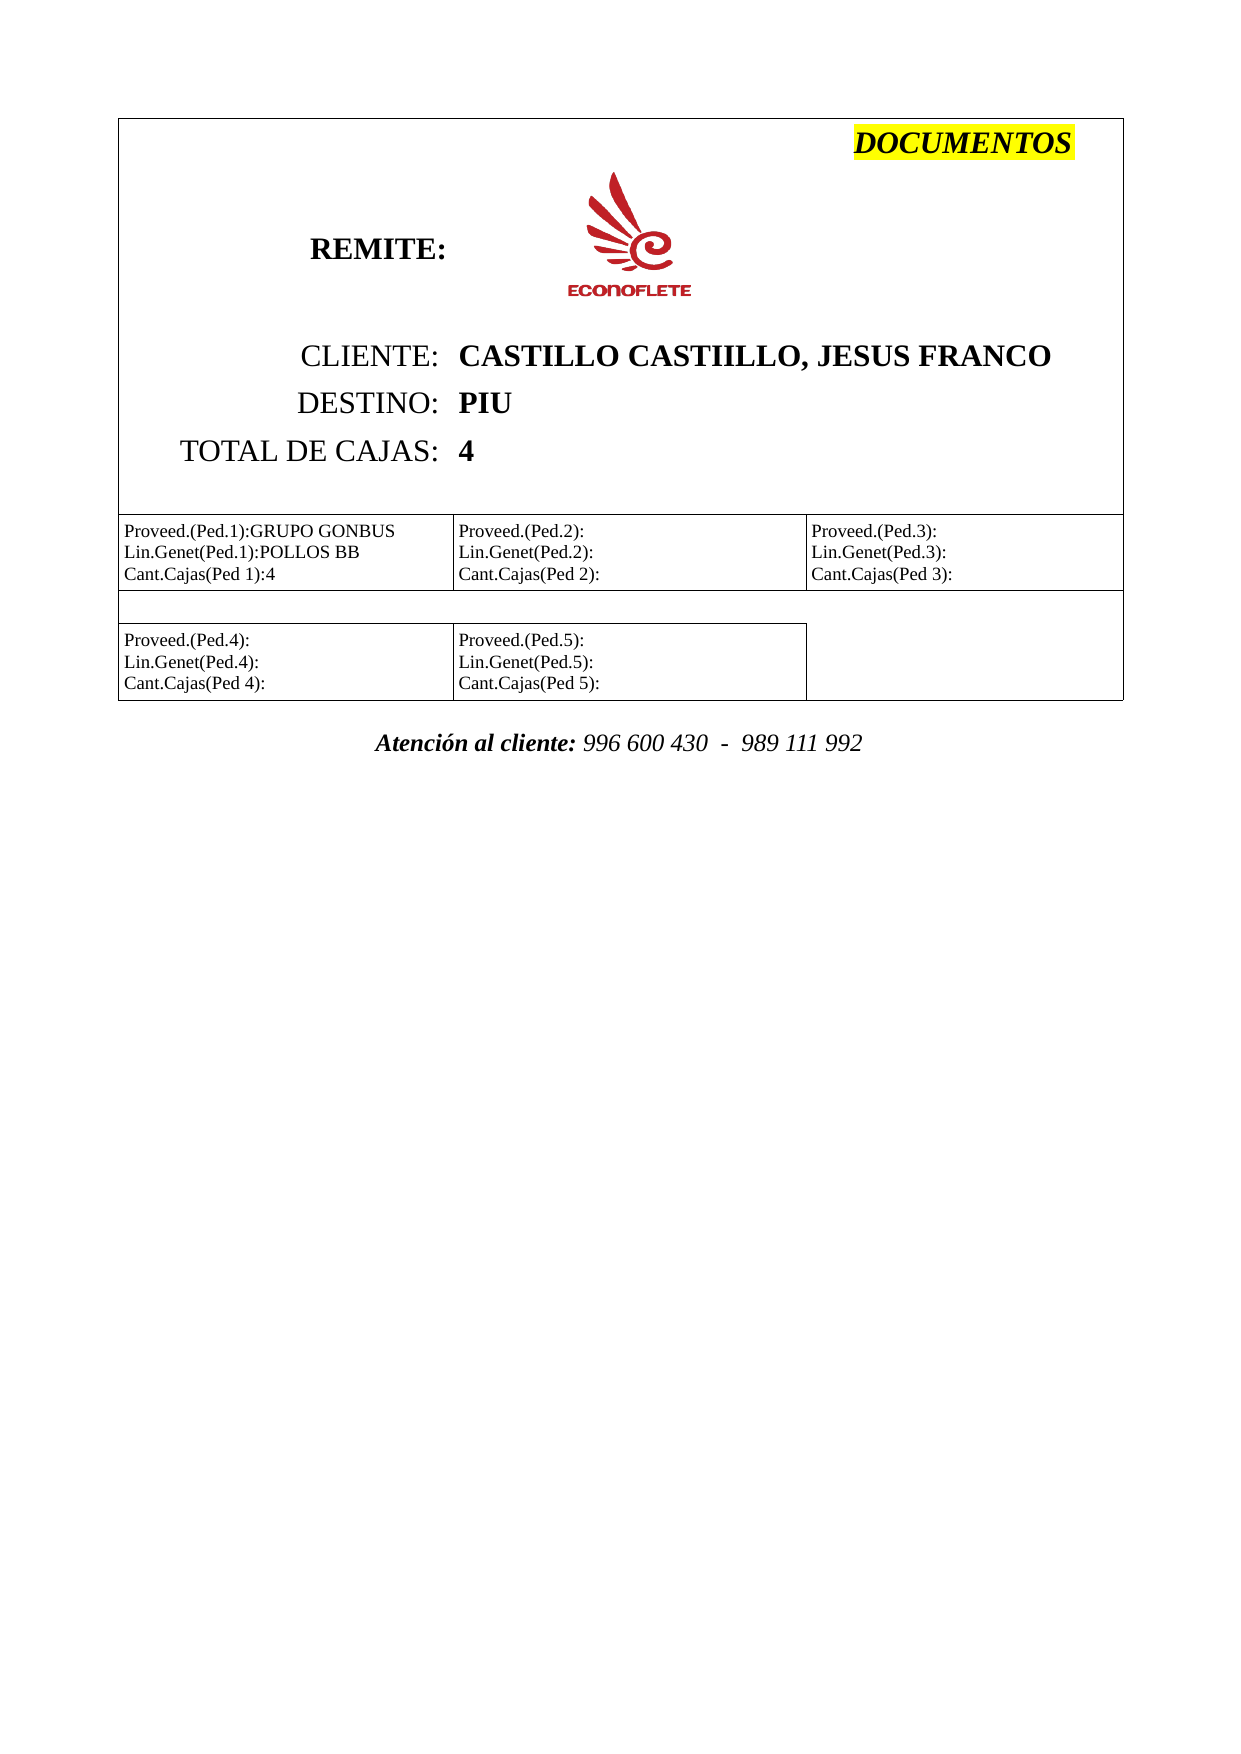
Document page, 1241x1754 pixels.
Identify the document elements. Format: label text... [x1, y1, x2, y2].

table_cell [806, 379, 1123, 426]
table_cell DESTINO: [119, 379, 453, 426]
table_cell [119, 474, 453, 514]
text Atención al cliente: 996 600 430 - 989 111 992 [118, 728, 1122, 757]
table_cell [806, 474, 1123, 514]
table_cell TOTAL DE CAJAS: [119, 426, 453, 474]
picture [552, 171, 707, 297]
table_cell Proveed.(Ped.2): Lin.Genet(Ped.2): Cant.Cajas(Ped 2): [454, 515, 806, 590]
table_cell [453, 591, 806, 623]
table_header [453, 119, 806, 166]
table_cell [119, 591, 453, 623]
table_cell [453, 474, 806, 514]
table_cell PIU [453, 379, 806, 426]
table_cell Proveed.(Ped.1):GRUPO GONBUS Lin.Genet(Ped.1):POLLOS BB Cant.Cajas(Ped 1):4 [119, 515, 453, 590]
table_cell Proveed.(Ped.5): Lin.Genet(Ped.5): Cant.Cajas(Ped 5): [454, 624, 806, 699]
table_cell 4 [453, 426, 1123, 474]
table_cell [806, 591, 1123, 623]
table_cell CLIENTE: [119, 332, 453, 379]
table_cell [806, 166, 1123, 332]
table_cell REMITE: [119, 166, 453, 332]
table_cell [807, 623, 1123, 699]
table_cell CASTILLO CASTIILLO, JESUS FRANCO [453, 332, 1123, 379]
table_cell [453, 166, 806, 332]
table_header DOCUMENTOS [806, 119, 1123, 166]
table_header [119, 119, 453, 166]
table_cell Proveed.(Ped.4): Lin.Genet(Ped.4): Cant.Cajas(Ped 4): [119, 624, 453, 699]
table_cell Proveed.(Ped.3): Lin.Genet(Ped.3): Cant.Cajas(Ped 3): [807, 515, 1123, 590]
